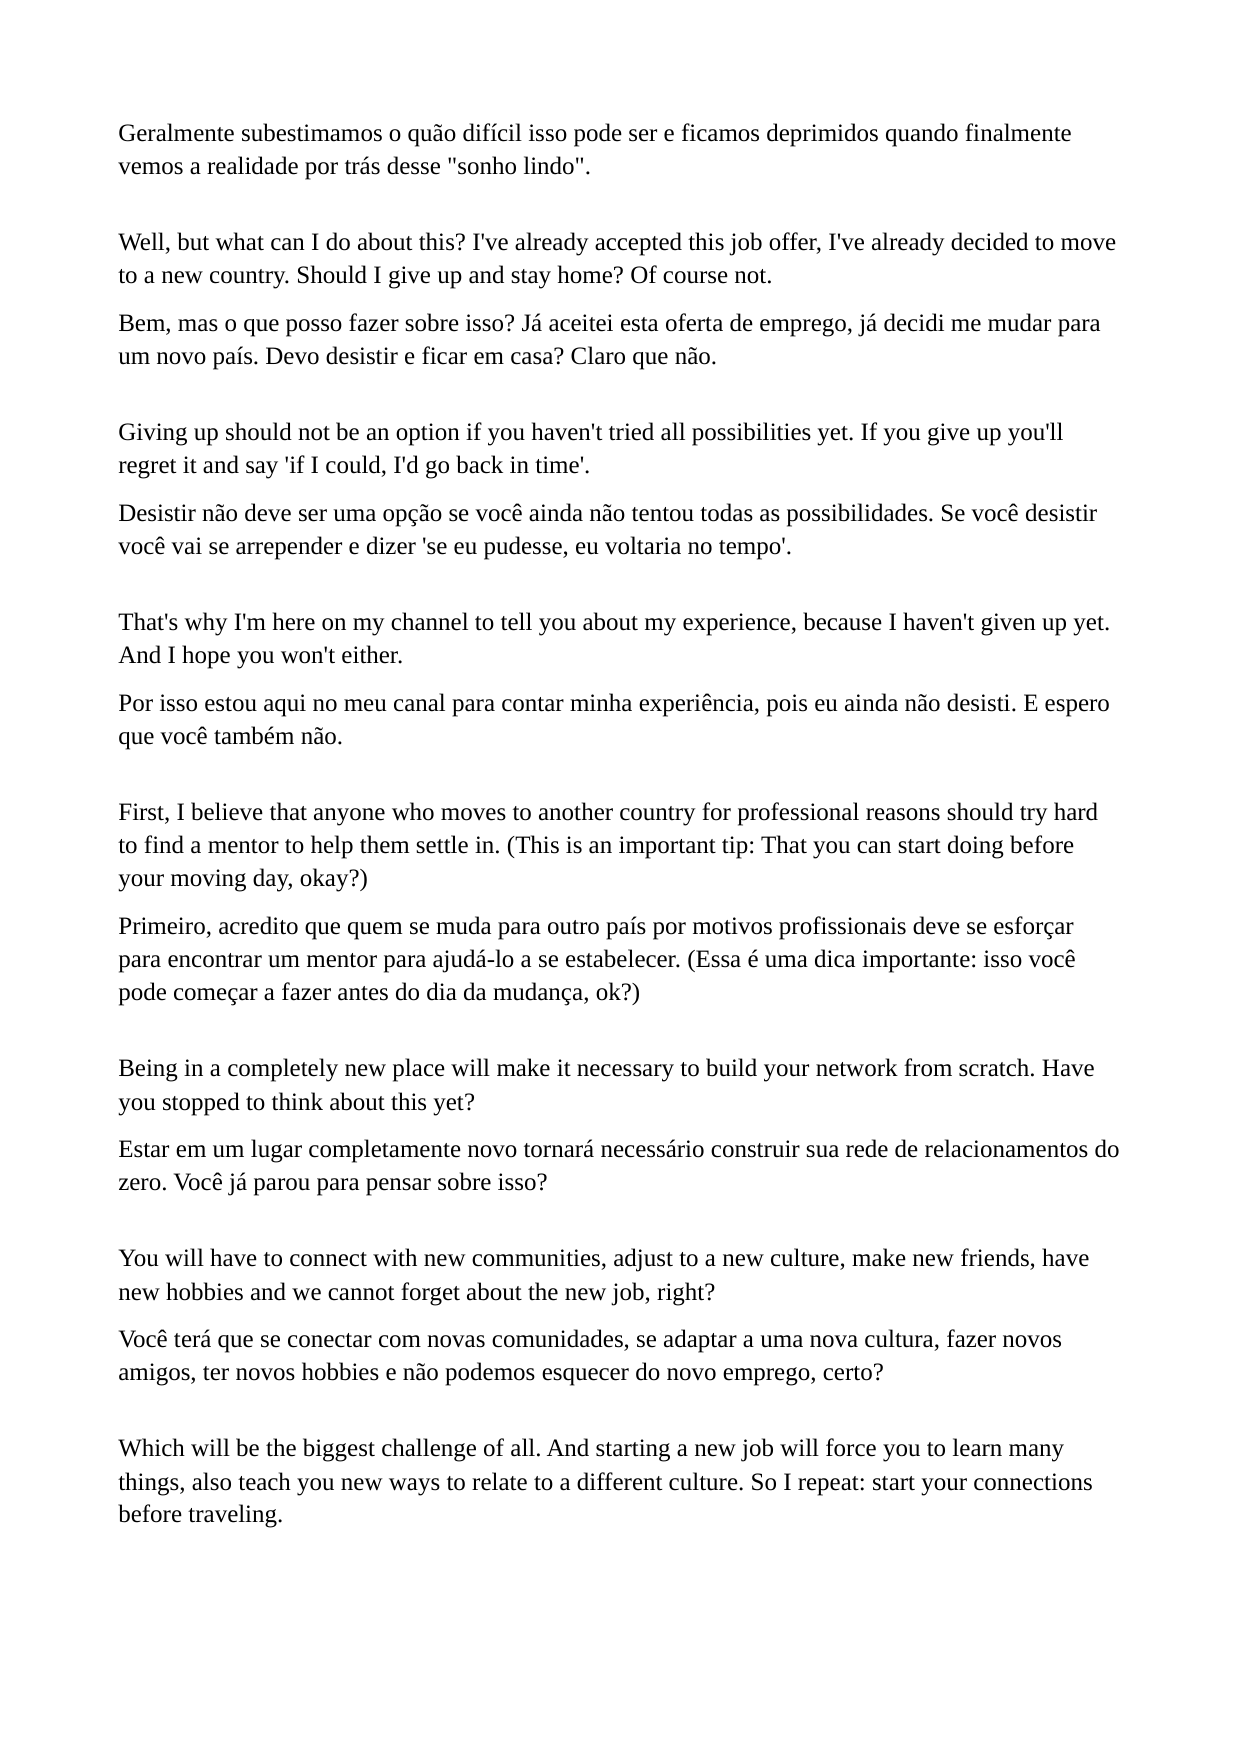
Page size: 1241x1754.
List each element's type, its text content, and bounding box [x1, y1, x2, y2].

text Por isso estou aqui no meu canal para contar minha experiência, pois eu ainda não desisti. E espero que você também não. [118, 688, 1122, 750]
text Você terá que se conectar com novas comunidades, se adaptar a uma nova cultura, fazer novos amigos, ter novos hobbies e não podemos esquecer do novo emprego, certo? [118, 1324, 1122, 1386]
text Primeiro, acredito que quem se muda para outro país por motivos profissionais deve se esforçar para encontrar um mentor para ajudá-lo a se estabelecer. (Essa é uma dica importante: isso você pode começar a fazer antes do dia da mudança, ok?) [118, 911, 1122, 1006]
text Which will be the biggest challenge of all. And starting a new job will force you to learn many things, also teach you new ways to relate to a different culture. So I repeat: start your connections before traveling. [118, 1433, 1122, 1528]
text Well, but what can I do about this? I've already accepted this job offer, I've already decided to move to a new country. Should I give up and stay home? Of course not. [118, 227, 1122, 289]
text Desistir não deve ser uma opção se você ainda não tentou todas as possibilidades. Se você desistir você vai se arrepender e dizer 'se eu pudesse, eu voltaria no tempo'. [118, 498, 1122, 560]
text Giving up should not be an option if you haven't tried all possibilities yet. If you give up you'll regret it and say 'if I could, I'd go back in time'. [118, 417, 1122, 479]
text Being in a completely new place will make it necessary to build your network from scratch. Have you stopped to think about this yet? [118, 1053, 1122, 1115]
text Bem, mas o que posso fazer sobre isso? Já aceitei esta oferta de emprego, já decidi me mudar para um novo país. Devo desistir e ficar em casa? Claro que não. [118, 308, 1122, 370]
text Estar em um lugar completamente novo tornará necessário construir sua rede de relacionamentos do zero. Você já parou para pensar sobre isso? [118, 1134, 1122, 1196]
text That's why I'm here on my channel to tell you about my experience, because I haven't given up yet. And I hope you won't either. [118, 607, 1122, 669]
text You will have to connect with new communities, adjust to a new culture, make new friends, have new hobbies and we cannot forget about the new job, right? [118, 1243, 1122, 1305]
text First, I believe that anyone who moves to another country for professional reasons should try hard to find a mentor to help them settle in. (This is an important tip: That you can start doing before your moving day, okay?) [118, 797, 1122, 892]
text Geralmente subestimamos o quão difícil isso pode ser e ficamos deprimidos quando finalmente vemos a realidade por trás desse "sonho lindo". [118, 118, 1122, 180]
